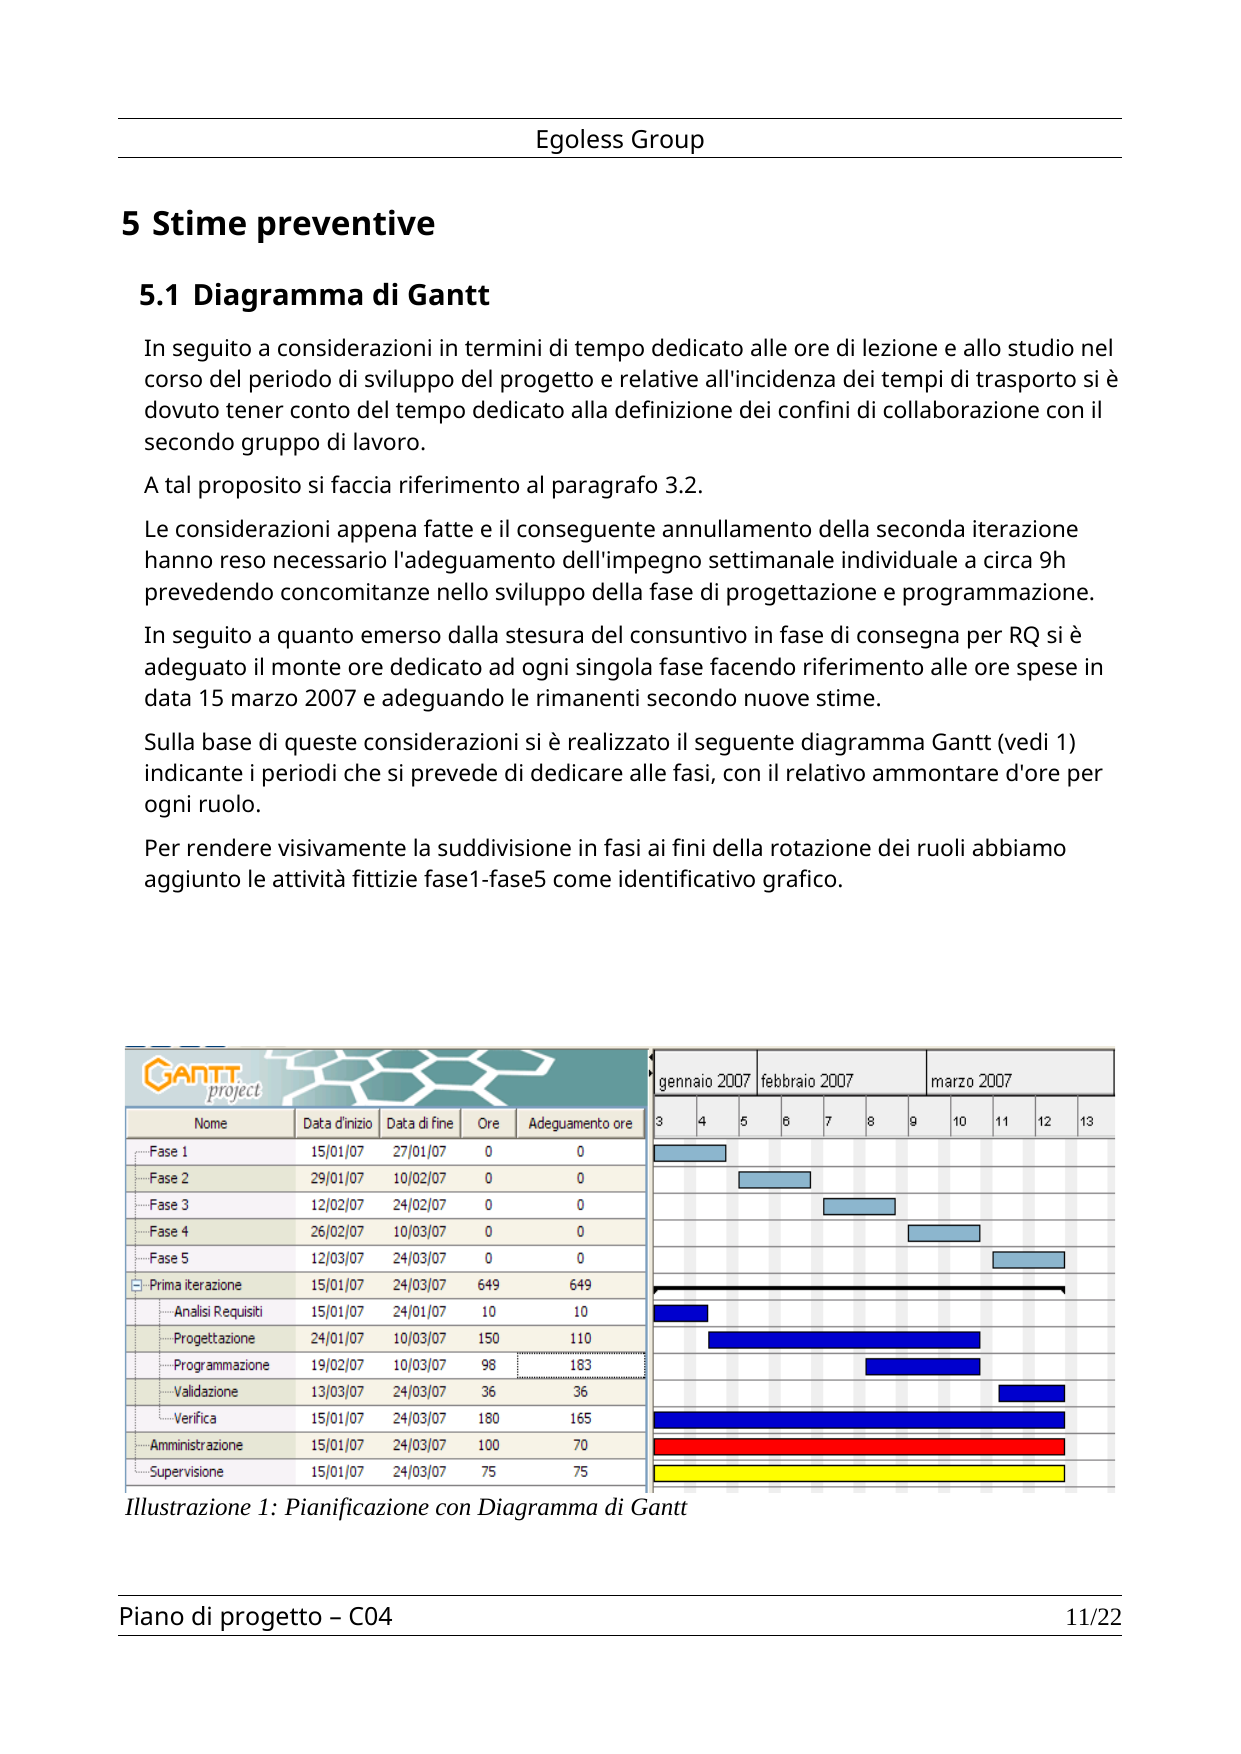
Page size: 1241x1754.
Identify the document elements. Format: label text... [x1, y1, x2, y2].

text In seguito a quanto emerso dalla stesura del consuntivo in fase di consegna per RQ si è adeguato il monte ore dedicato ad ogni singola fase facendo riferimento alle ore spese in data 15 marzo 2007 e adeguando le rimanenti secondo nuove stime. [144, 619, 1122, 713]
subtitle Diagramma di Gantt [139, 274, 1122, 314]
subtitle Stime preventive [121, 200, 1122, 245]
text Sulla base di queste considerazioni si è realizzato il seguente diagramma Gantt (vedi Illustrazione 1) indicante i periodi che si prevede di dedicare alle fasi, con il relativo ammontare d'ore per ogni ruolo. [144, 726, 1122, 819]
text In seguito a considerazioni in termini di tempo dedicato alle ore di lezione e allo studio nel corso del periodo di sviluppo del progetto e relative all'incidenza dei tempi di trasporto si è dovuto tener conto del tempo dedicato alla definizione dei confini di collaborazione con il secondo gruppo di lavoro. [144, 332, 1122, 457]
text Le considerazioni appena fatte e il conseguente annullamento della seconda iterazione hanno reso necessario l'adeguamento dell'impegno settimanale individuale a circa 9h prevedendo concomitanze nello sviluppo della fase di progettazione e programmazione. [144, 513, 1122, 607]
text A tal proposito si faccia riferimento al paragrafo 3.2. [144, 469, 1122, 501]
picture [124, 1046, 1116, 1493]
text Illustrazione 1: Pianificazione con Diagramma di Gantt [125, 1493, 1115, 1521]
text Per rendere visivamente la suddivisione in fasi ai fini della rotazione dei ruoli abbiamo aggiunto le attività fittizie fase1-fase5 come identificativo grafico. [118, 832, 1122, 894]
